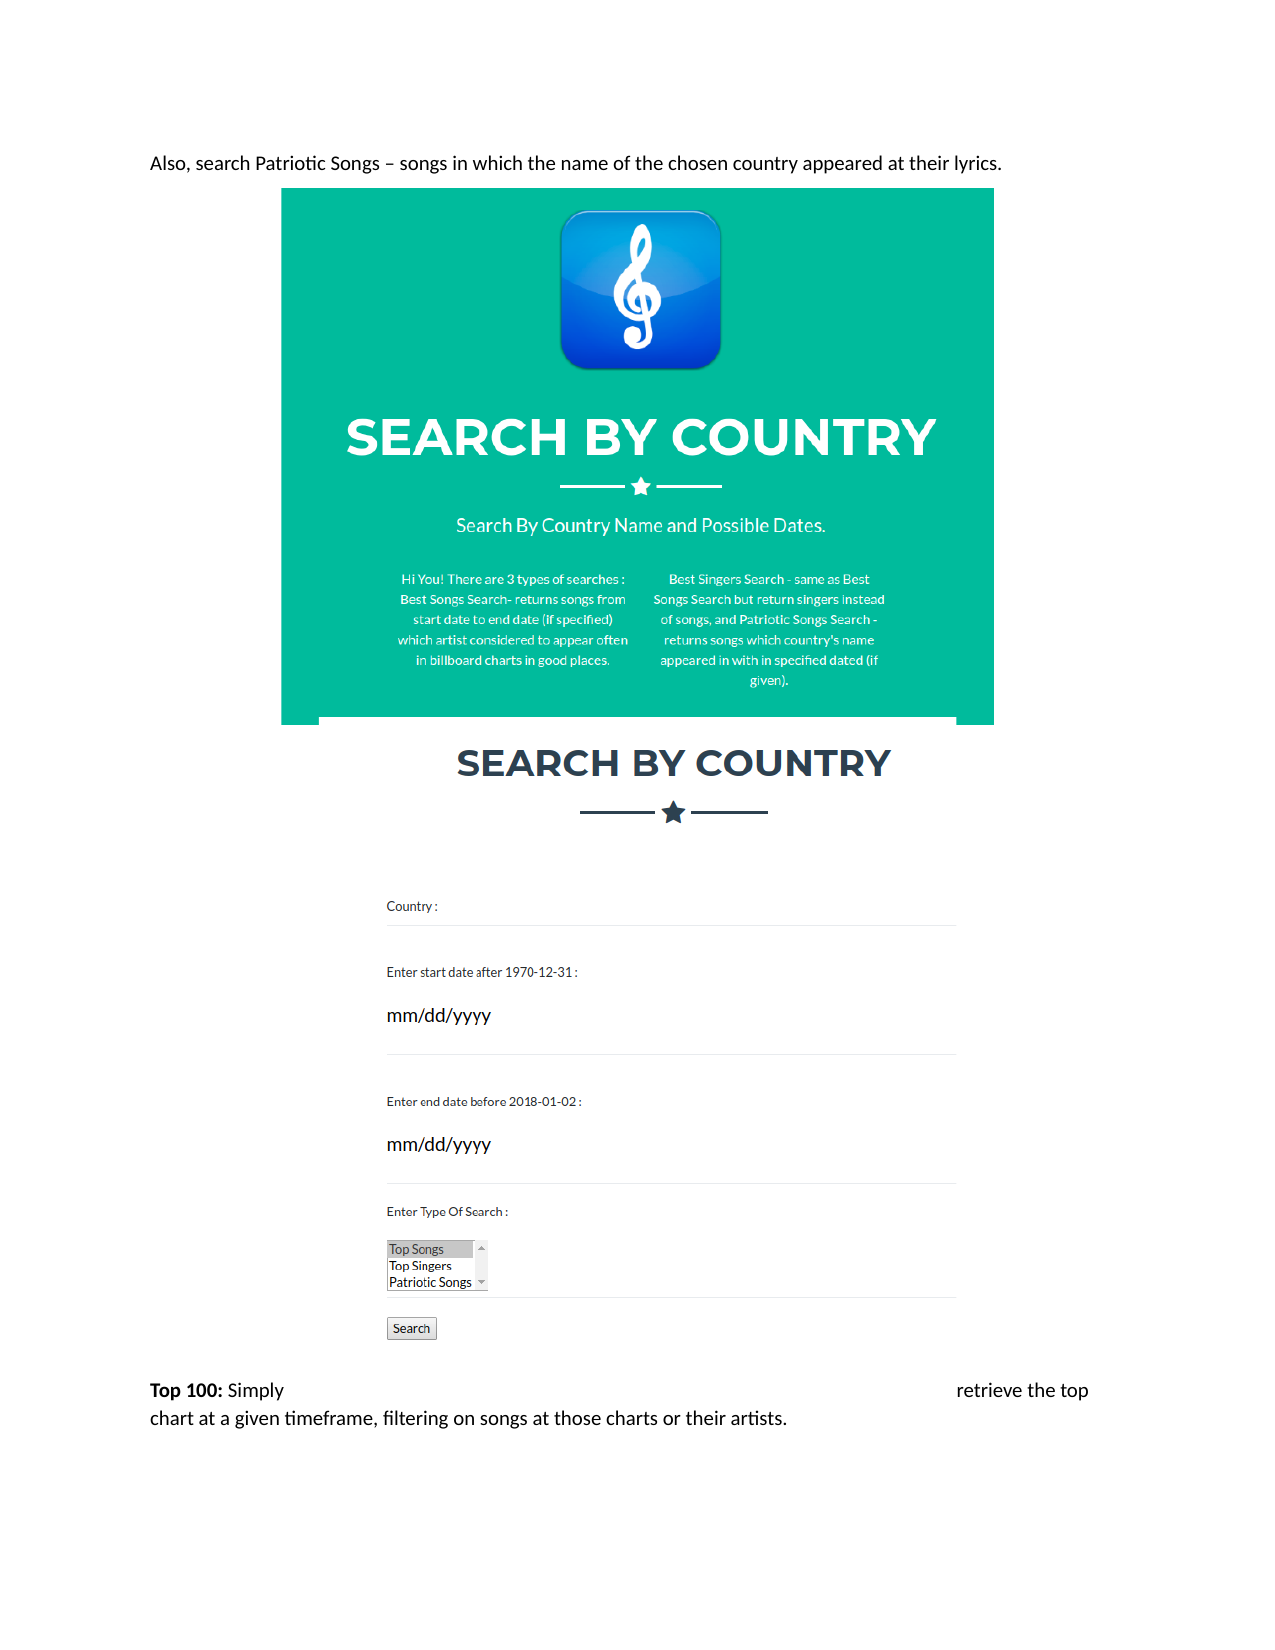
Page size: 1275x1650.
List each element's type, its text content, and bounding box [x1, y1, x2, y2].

text Also, search Patriotic Songs – songs in which the name of the chosen country appeared at their lyrics. [150, 150, 1125, 175]
text Top 100: Simply retrieve the top chart at a given timeframe, filtering on songs at those charts or their artists. [150, 1378, 1125, 1430]
